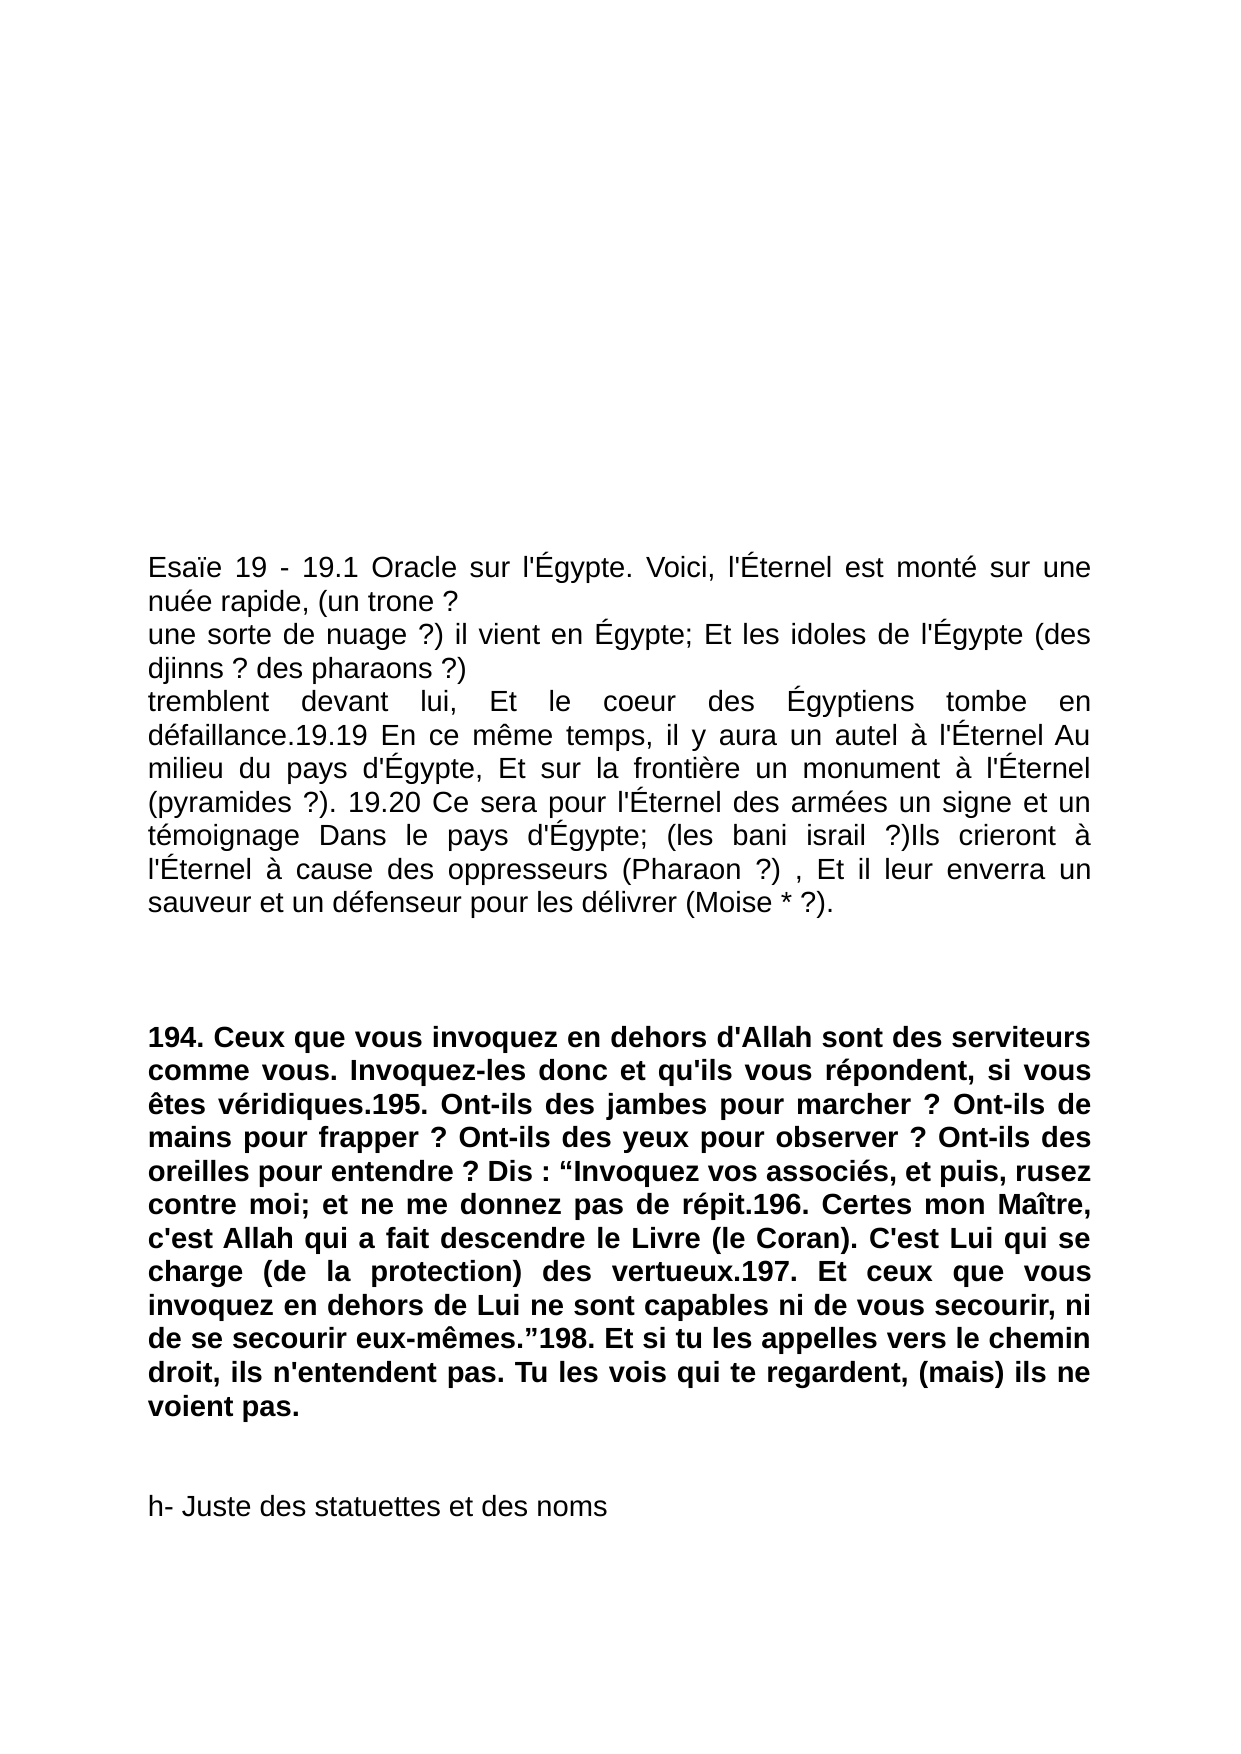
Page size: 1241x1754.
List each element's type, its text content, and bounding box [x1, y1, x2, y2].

text h- Juste des statuettes et des noms [148, 1489, 1093, 1523]
text 194. Ceux que vous invoquez en dehors d'Allah sont des serviteurs comme vous. Invoquez-les donc et qu'ils vous répondent, si vous êtes véridiques.195. Ont-ils des jambes pour marcher ? Ont-ils de mains pour frapper ? Ont-ils des yeux pour observer ? Ont-ils des oreilles pour entendre ? Dis : “Invoquez vos associés, et puis, rusez contre moi; et ne me donnez pas de répit.196. Certes mon Maître, c'est Allah qui a fait descendre le Livre (le Coran). C'est Lui qui se charge (de la protection) des vertueux.197. Et ceux que vous invoquez en dehors de Lui ne sont capables ni de vous secourir, ni de se secourir eux-mêmes.”198. Et si tu les appelles vers le chemin droit, ils n'entendent pas. Tu les vois qui te regardent, (mais) ils ne voient pas. [148, 1020, 1093, 1422]
text Esaïe 19 - 19.1 Oracle sur l'Égypte. Voici, l'Éternel est monté sur une nuée rapide, (un trone ? [148, 550, 1093, 617]
text une sorte de nuage ?) il vient en Égypte; Et les idoles de l'Égypte (des djinns ? des pharaons ?) [148, 617, 1093, 684]
text tremblent devant lui, Et le coeur des Égyptiens tombe en défaillance.19.19 En ce même temps, il y aura un autel à l'Éternel Au milieu du pays d'Égypte, Et sur la frontière un monument à l'Éternel (pyramides ?). 19.20 Ce sera pour l'Éternel des armées un signe et un témoignage Dans le pays d'Égypte; (les bani israil ?)Ils crieront à l'Éternel à cause des oppresseurs (Pharaon ?) , Et il leur enverra un sauveur et un défenseur pour les délivrer (Moise * ?). [148, 684, 1093, 919]
